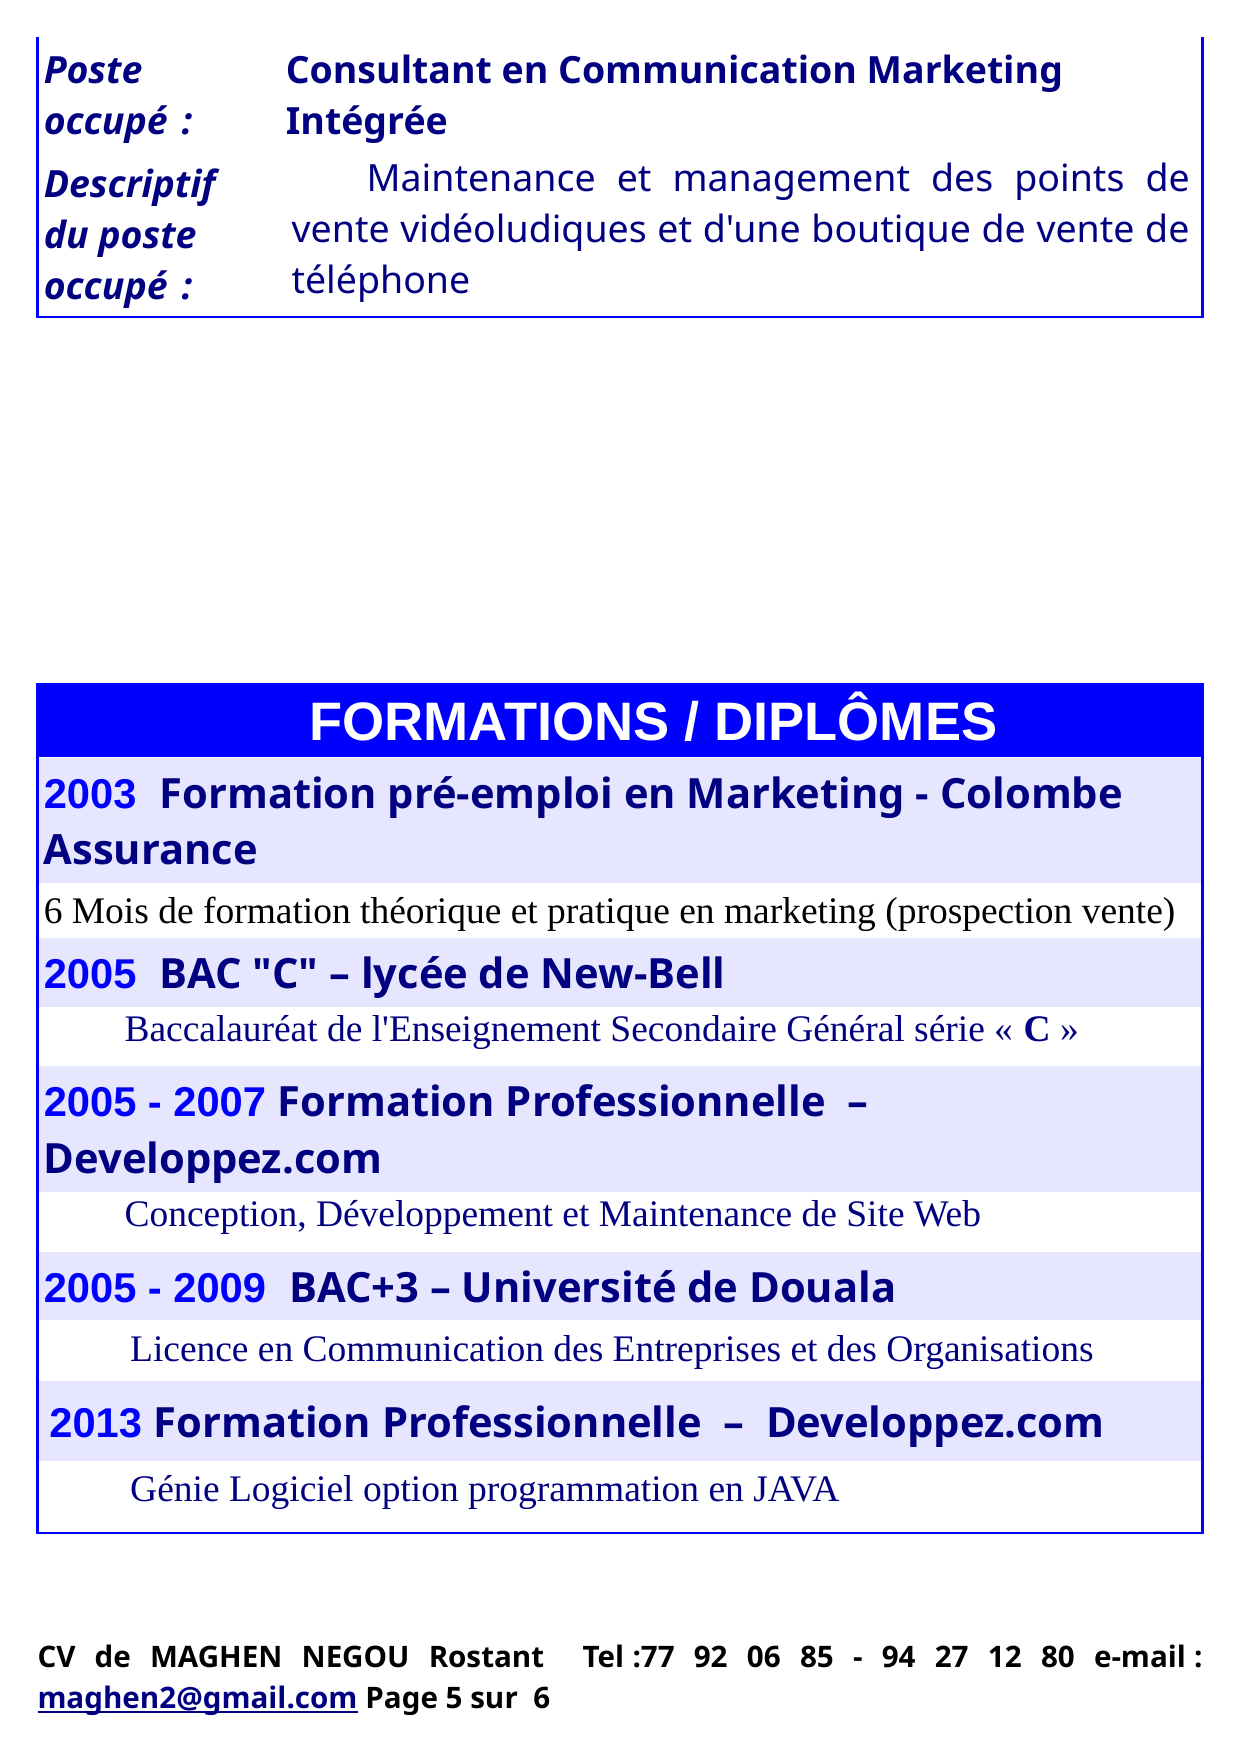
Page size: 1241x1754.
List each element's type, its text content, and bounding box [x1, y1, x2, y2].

table_cell Conception, Développement et Maintenance de Site Web [39, 1192, 1201, 1252]
table_cell 6 Mois de formation théorique et pratique en marketing (prospection vente) [39, 883, 1201, 938]
table_cell Maintenance et management des points de vente vidéoludiques et d'une boutique de vente de téléphone [280, 151, 1201, 316]
table_cell Consultant en Communication Marketing Intégrée [280, 37, 1201, 151]
table_header FORMATIONS / DIPLÔMES [39, 683, 1201, 757]
table_cell Poste occupé : [39, 37, 280, 151]
table_cell Baccalauréat de l'Enseignement Secondaire Général série « C » [39, 1007, 1201, 1066]
table_cell Licence en Communication des Entreprises et des Organisations [39, 1320, 1201, 1381]
table_cell Génie Logiciel option programmation en JAVA [39, 1461, 1201, 1532]
table_cell 2005 BAC "C" – lycée de New-Bell [39, 938, 1201, 1007]
table_cell 2005 - 2007 Formation Professionnelle – Developpez.com [39, 1066, 1201, 1192]
table_cell Descriptif du poste occupé : [39, 151, 280, 316]
table_cell 2005 - 2009 BAC+3 – Université de Douala [39, 1252, 1201, 1320]
table_cell 2013 Formation Professionnelle – Developpez.com [39, 1381, 1201, 1461]
table_cell 2003 Formation pré-emploi en Marketing - Colombe Assurance [39, 758, 1201, 883]
